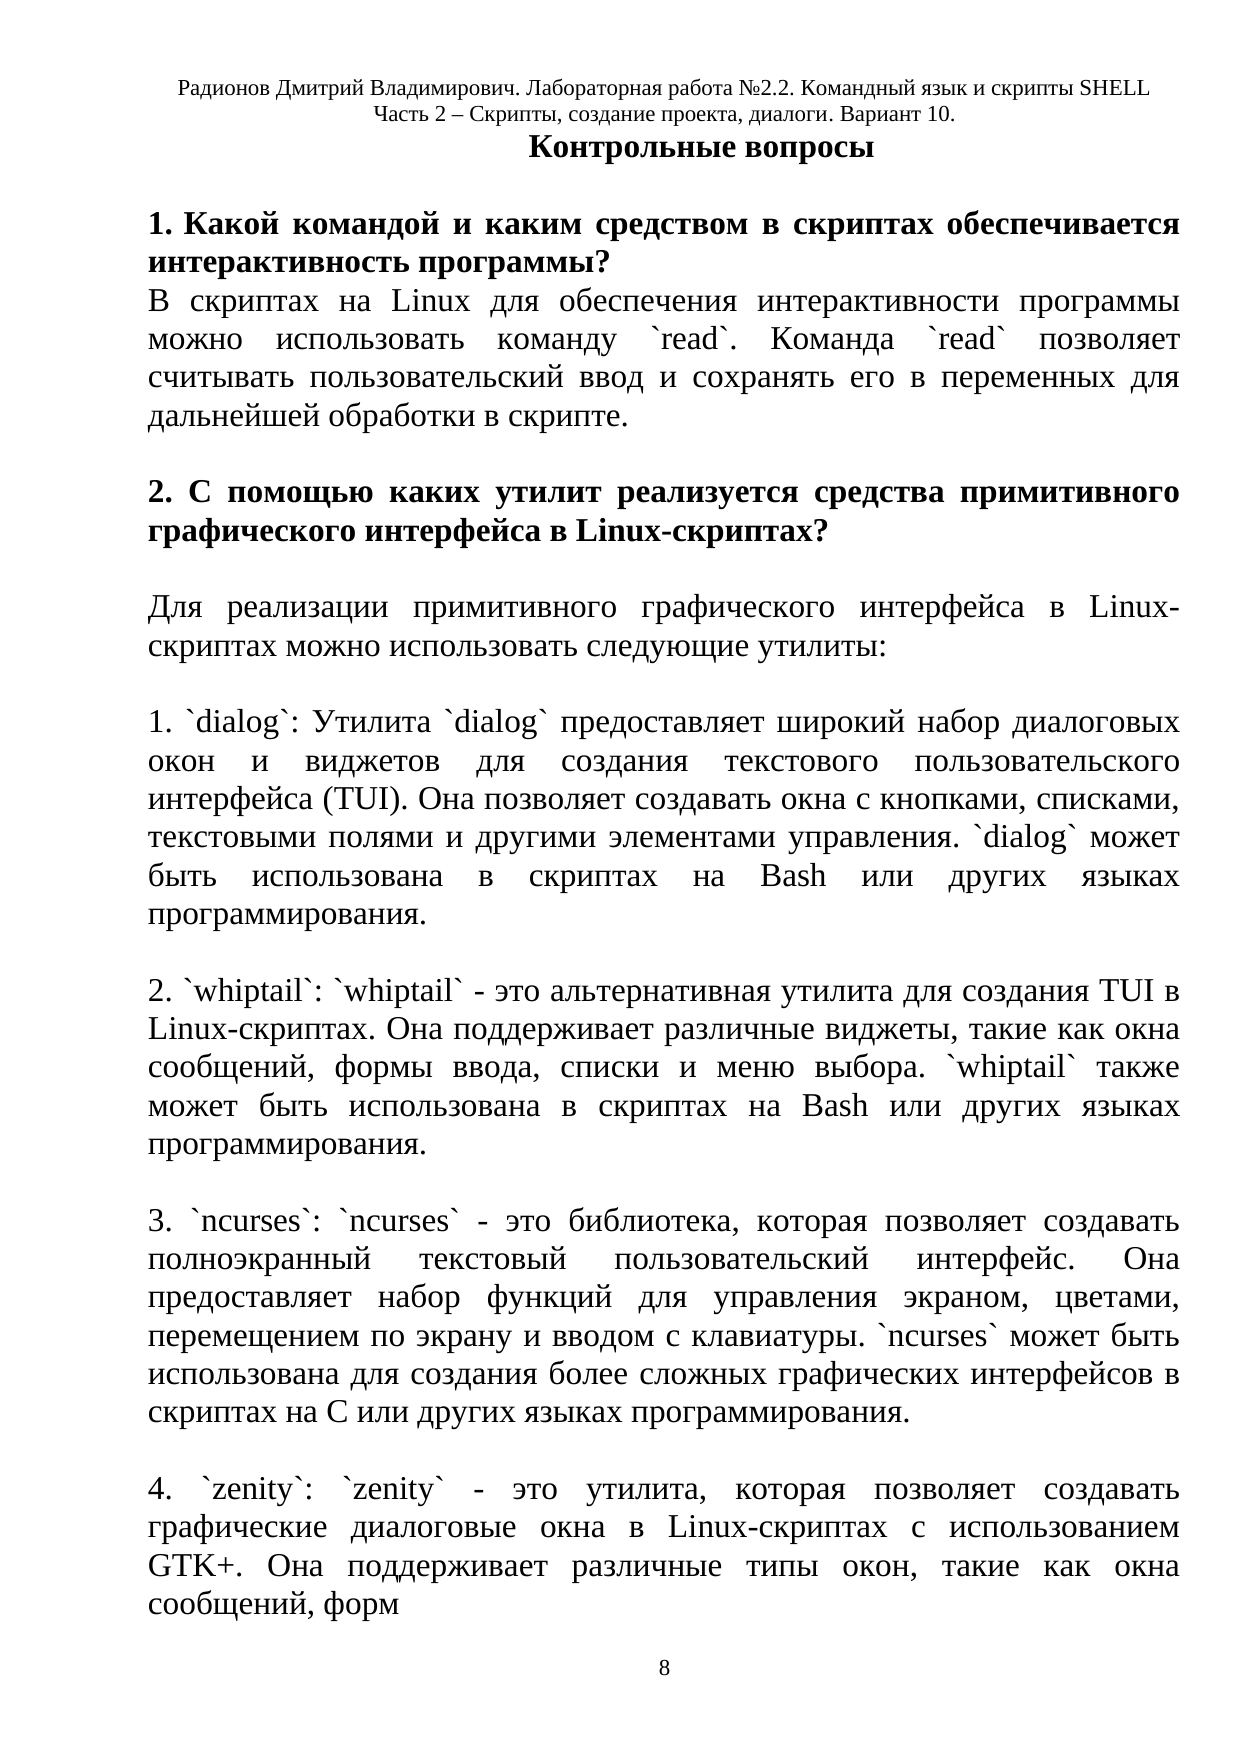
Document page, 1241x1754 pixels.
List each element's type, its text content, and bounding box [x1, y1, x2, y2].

text 1. Какой командой и каким средством в скриптах обеспечивается интерактивность программы? [148, 203, 1181, 280]
text 3. `ncurses`: `ncurses` - это библиотека, которая позволяет создавать полноэкранный текстовый пользовательский интерфейс. Она предоставляет набор функций для управления экраном, цветами, перемещением по экрану и вводом с клавиатуры. `ncurses` может быть использована для создания более сложных графических интерфейсов в скриптах на C или других языках программирования. [148, 1200, 1181, 1430]
text Для реализации примитивного графического интерфейса в Linux-скриптах можно использовать следующие утилиты: [148, 587, 1181, 663]
text В скриптах на Linux для обеспечения интерактивности программы можно использовать команду `read`. Команда `read` позволяет считывать пользовательский ввод и сохранять его в переменных для дальнейшей обработки в скрипте. [148, 280, 1181, 433]
text 4. `zenity`: `zenity` - это утилита, которая позволяет создавать графические диалоговые окна в Linux-скриптах с использованием GTK+. Она поддерживает различные типы окон, такие как окна сообщений, форм [148, 1468, 1181, 1622]
text 1. `dialog`: Утилита `dialog` предоставляет широкий набор диалоговых окон и виджетов для создания текстового пользовательского интерфейса (TUI). Она позволяет создавать окна с кнопками, списками, текстовыми полями и другими элементами управления. `dialog` может быть использована в скриптах на Bash или других языках программирования. [148, 702, 1181, 932]
text 2. `whiptail`: `whiptail` - это альтернативная утилита для создания TUI в Linux-скриптах. Она поддерживает различные виджеты, такие как окна сообщений, формы ввода, списки и меню выбора. `whiptail` также может быть использована в скриптах на Bash или других языках программирования. [148, 970, 1181, 1162]
text 2. С помощью каких утилит реализуется средства примитивного графического интерфейса в Linux-скриптах? [148, 472, 1181, 548]
text Контрольные вопросы [148, 127, 1181, 165]
